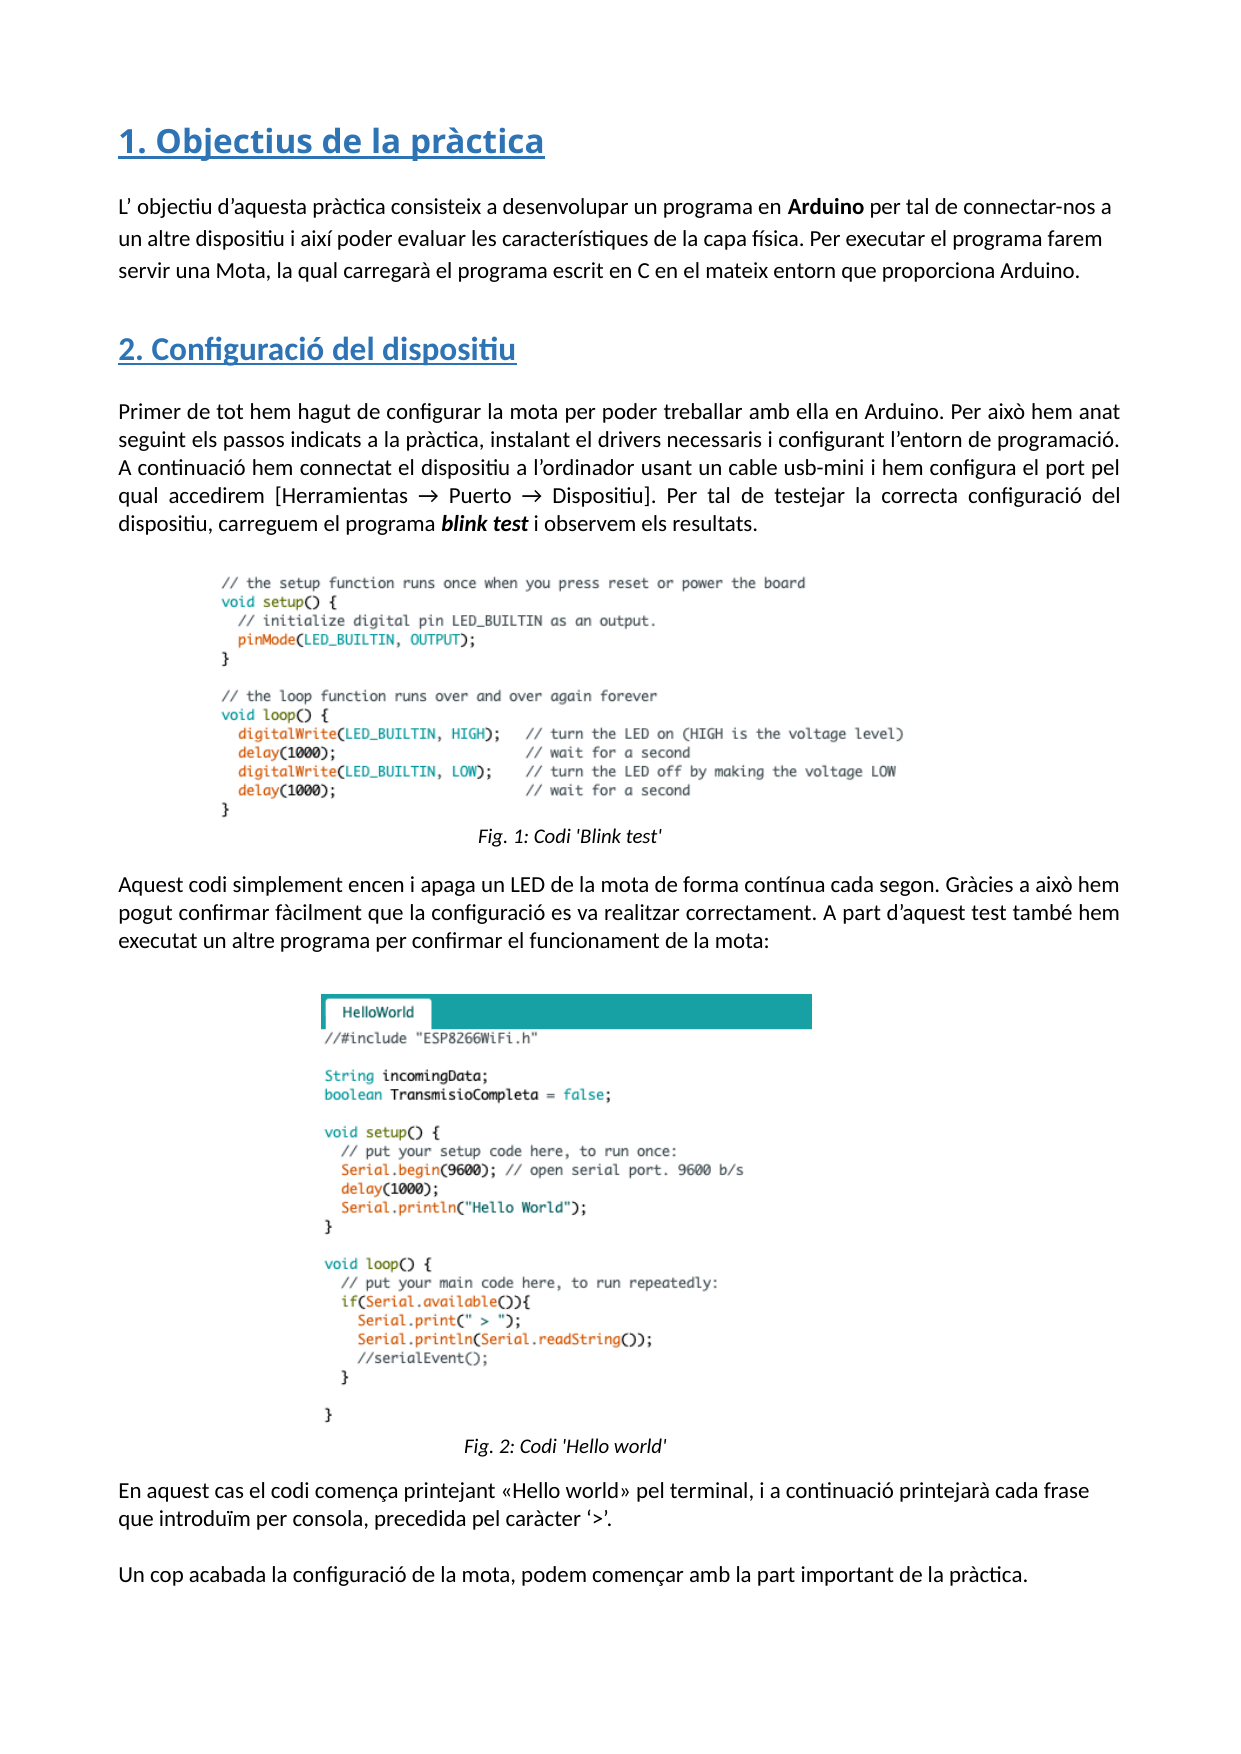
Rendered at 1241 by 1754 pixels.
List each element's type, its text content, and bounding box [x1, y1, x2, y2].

text Fig. 2: Codi 'Hello world' [321, 1429, 812, 1458]
picture [321, 994, 812, 1429]
picture [217, 567, 925, 819]
text Un cop acabada la configuració de la mota, podem començar amb la part important de la pràctica. [118, 1561, 1122, 1589]
text Primer de tot hem hagut de configurar la mota per poder treballar amb ella en Arduino. Per això hem anat seguint els passos indicats a la pràctica, instalant el drivers necessaris i configurant l’entorn de programació. A continuació hem connectat el dispositiu a l’ordinador usant un cable usb-mini i hem configura el port pel qual accedirem [Herramientas → Puerto → Dispositiu]. Per tal de testejar la correcta configuració del dispositiu, carreguem el programa blink test i observem els resultats. [118, 397, 1122, 537]
text L’ objectiu d’aquesta pràctica consisteix a desenvolupar un programa en Arduino per tal de connectar-nos a un altre dispositiu i així poder evaluar les característiques de la capa física. Per executar el programa farem servir una Mota, la qual carregarà el programa escrit en C en el mateix entorn que proporciona Arduino. [118, 192, 1122, 285]
subtitle 1. Objectius de la pràctica [118, 118, 1122, 163]
subtitle 2. Configuració del dispositiu [118, 328, 1122, 369]
text En aquest cas el codi comença printejant «Hello world» pel terminal, i a continuació printejarà cada frase que introduïm per consola, precedida pel caràcter ‘>’. [118, 1477, 1122, 1533]
text Aquest codi simplement encen i apaga un LED de la mota de forma contínua cada segon. Gràcies a això hem pogut confirmar fàcilment que la configuració es va realitzar correctament. A part d’aquest test també hem executat un altre programa per confirmar el funcionament de la mota: [118, 870, 1122, 954]
text Fig. 1: Codi 'Blink test' [218, 819, 924, 849]
